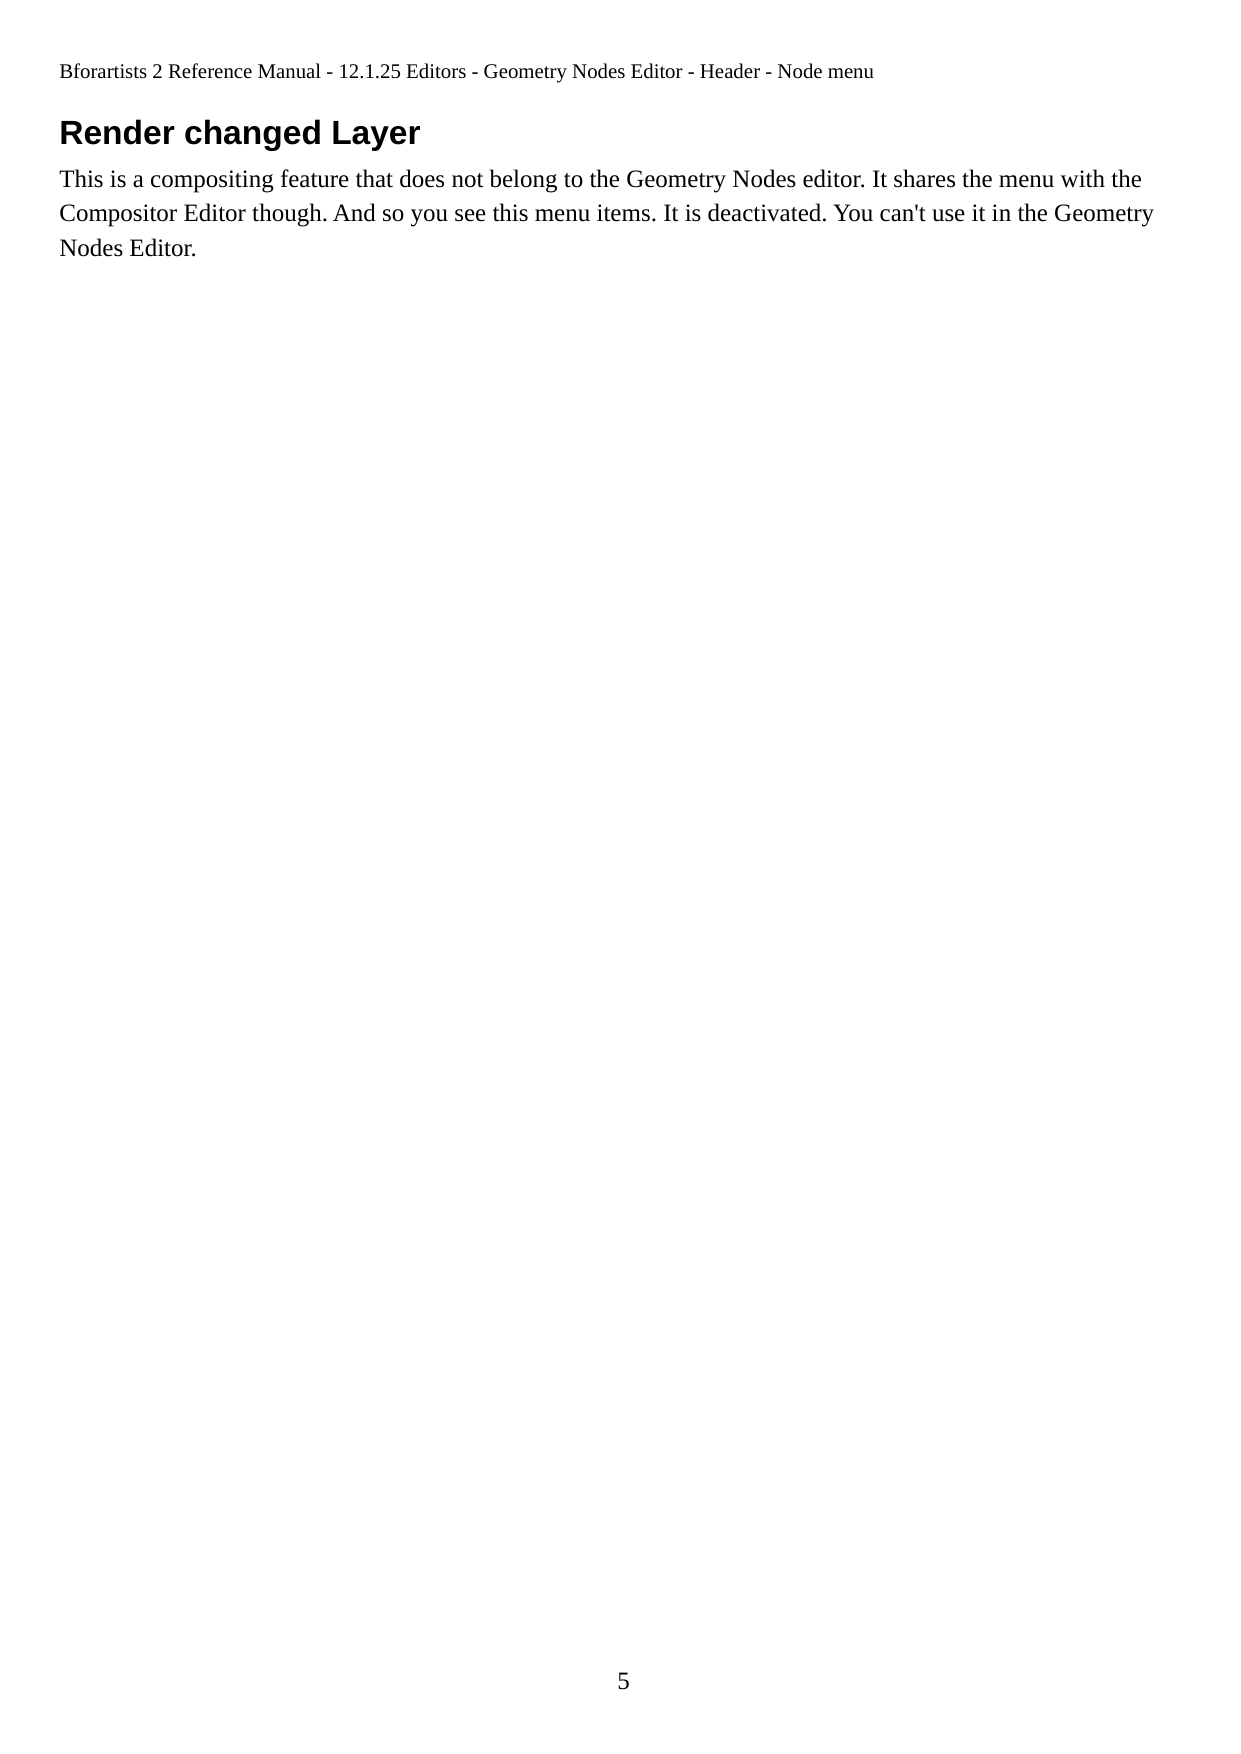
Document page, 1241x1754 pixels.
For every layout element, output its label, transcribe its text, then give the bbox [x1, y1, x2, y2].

text This is a compositing feature that does not belong to the Geometry Nodes editor. It shares the menu with the Compositor Editor though. And so you see this menu items. It is deactivated. You can't use it in the Geometry Nodes Editor. [59, 164, 1181, 261]
subtitle Render changed Layer [59, 113, 1181, 151]
